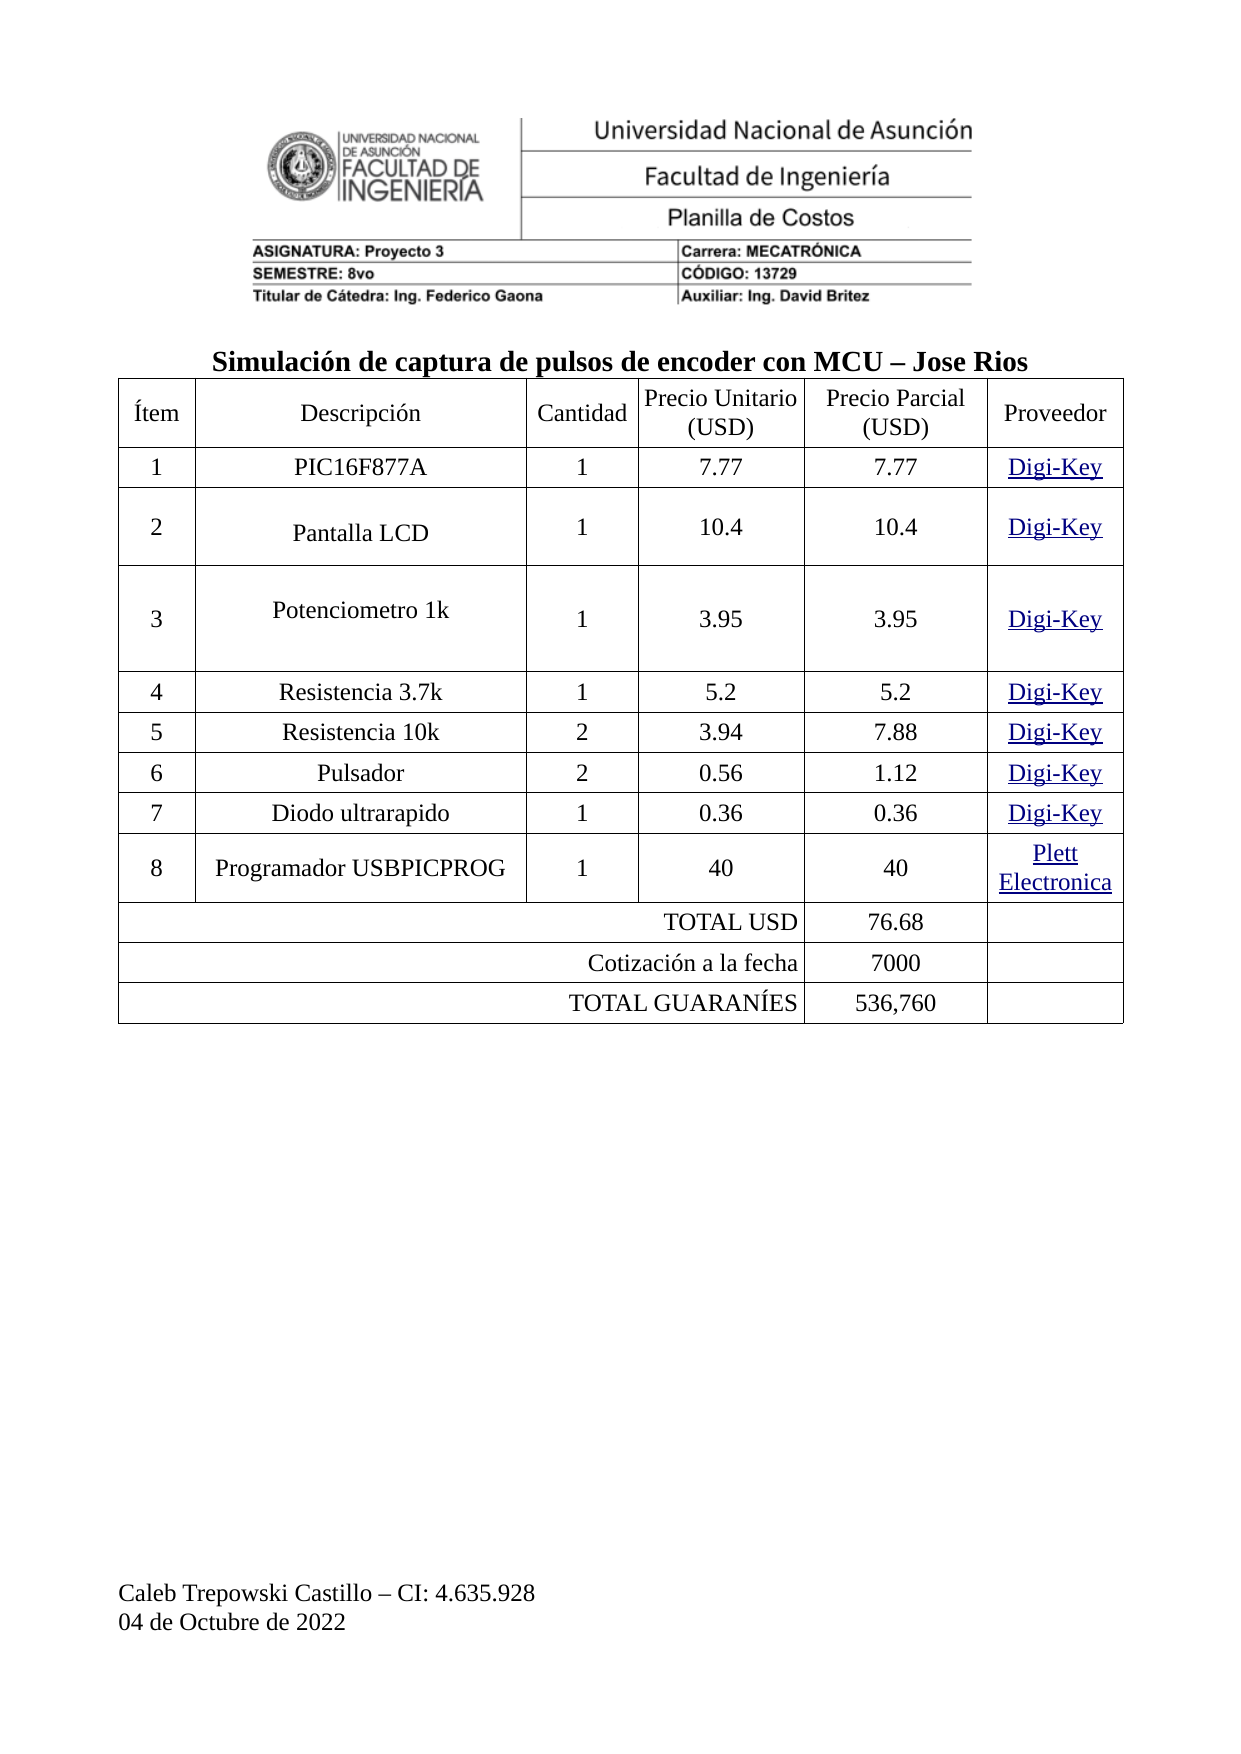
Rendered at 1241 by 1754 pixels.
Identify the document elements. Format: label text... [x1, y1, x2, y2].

table_cell 1 [527, 488, 638, 565]
table_cell [988, 943, 1123, 982]
table_cell 1 [527, 566, 638, 671]
table_header Cantidad [527, 379, 638, 447]
table_cell Cotización a la fecha [119, 943, 804, 982]
table_cell Programador USBPICPROG [196, 834, 526, 902]
table_cell 6 [119, 753, 195, 792]
table_cell 4 [119, 672, 195, 712]
table_cell Potenciometro 1k [196, 566, 526, 671]
table_cell 3.95 [805, 566, 987, 671]
table_cell 2 [527, 713, 638, 752]
table_cell Digi-Key [988, 566, 1123, 671]
table_cell 40 [639, 834, 804, 902]
table_cell Digi-Key [988, 448, 1123, 487]
table_cell 7.88 [805, 713, 987, 752]
table_cell 76.68 [805, 903, 987, 942]
table_cell Digi-Key [988, 488, 1123, 565]
table_cell PIC16F877A [196, 448, 526, 487]
table_cell Pantalla LCD [196, 488, 526, 565]
table_cell 1 [527, 793, 638, 833]
table_cell 5 [119, 713, 195, 752]
table_cell 8 [119, 834, 195, 902]
table_cell Pulsador [196, 753, 526, 792]
table_header Precio Unitario (USD) [639, 379, 804, 447]
picture [252, 118, 988, 327]
table_header Proveedor [988, 379, 1123, 447]
table_cell Resistencia 3.7k [196, 672, 526, 712]
table_cell 0.36 [805, 793, 987, 833]
table_cell 7.77 [639, 448, 804, 487]
table_cell 3.94 [639, 713, 804, 752]
table_cell Diodo ultrarapido [196, 793, 526, 833]
table_cell TOTAL GUARANÍES [119, 983, 804, 1023]
table_cell 5.2 [639, 672, 804, 712]
table_cell 5.2 [805, 672, 987, 712]
table_cell 536,760 [805, 983, 987, 1023]
table_cell 0.56 [639, 753, 804, 792]
table_cell 2 [527, 753, 638, 792]
table_cell Digi-Key [988, 753, 1123, 792]
table_cell Digi-Key [988, 793, 1123, 833]
table_cell 7000 [805, 943, 987, 982]
table_cell 1.12 [805, 753, 987, 792]
table_cell 1 [527, 672, 638, 712]
table_cell Plett Electronica [988, 834, 1123, 902]
table_header Precio Parcial (USD) [805, 379, 987, 447]
table_cell 10.4 [639, 488, 804, 565]
table_header Descripción [196, 379, 526, 447]
table_cell 7.77 [805, 448, 987, 487]
table_cell 0.36 [639, 793, 804, 833]
table_cell Digi-Key [988, 713, 1123, 752]
table_cell 3.95 [639, 566, 804, 671]
table_cell 1 [119, 448, 195, 487]
table_cell 40 [805, 834, 987, 902]
table_cell [988, 983, 1123, 1023]
table_cell 1 [527, 834, 638, 902]
table_header Ítem [119, 379, 195, 447]
table_cell Digi-Key [988, 672, 1123, 712]
table_cell 3 [119, 566, 195, 671]
table_cell 1 [527, 448, 638, 487]
table_cell Resistencia 10k [196, 713, 526, 752]
table_cell 7 [119, 793, 195, 833]
table_cell TOTAL USD [119, 903, 804, 942]
table_cell [988, 903, 1123, 942]
table_cell 10.4 [805, 488, 987, 565]
text Simulación de captura de pulsos de encoder con MCU – Jose Rios [118, 344, 1122, 378]
table_cell 2 [119, 488, 195, 565]
